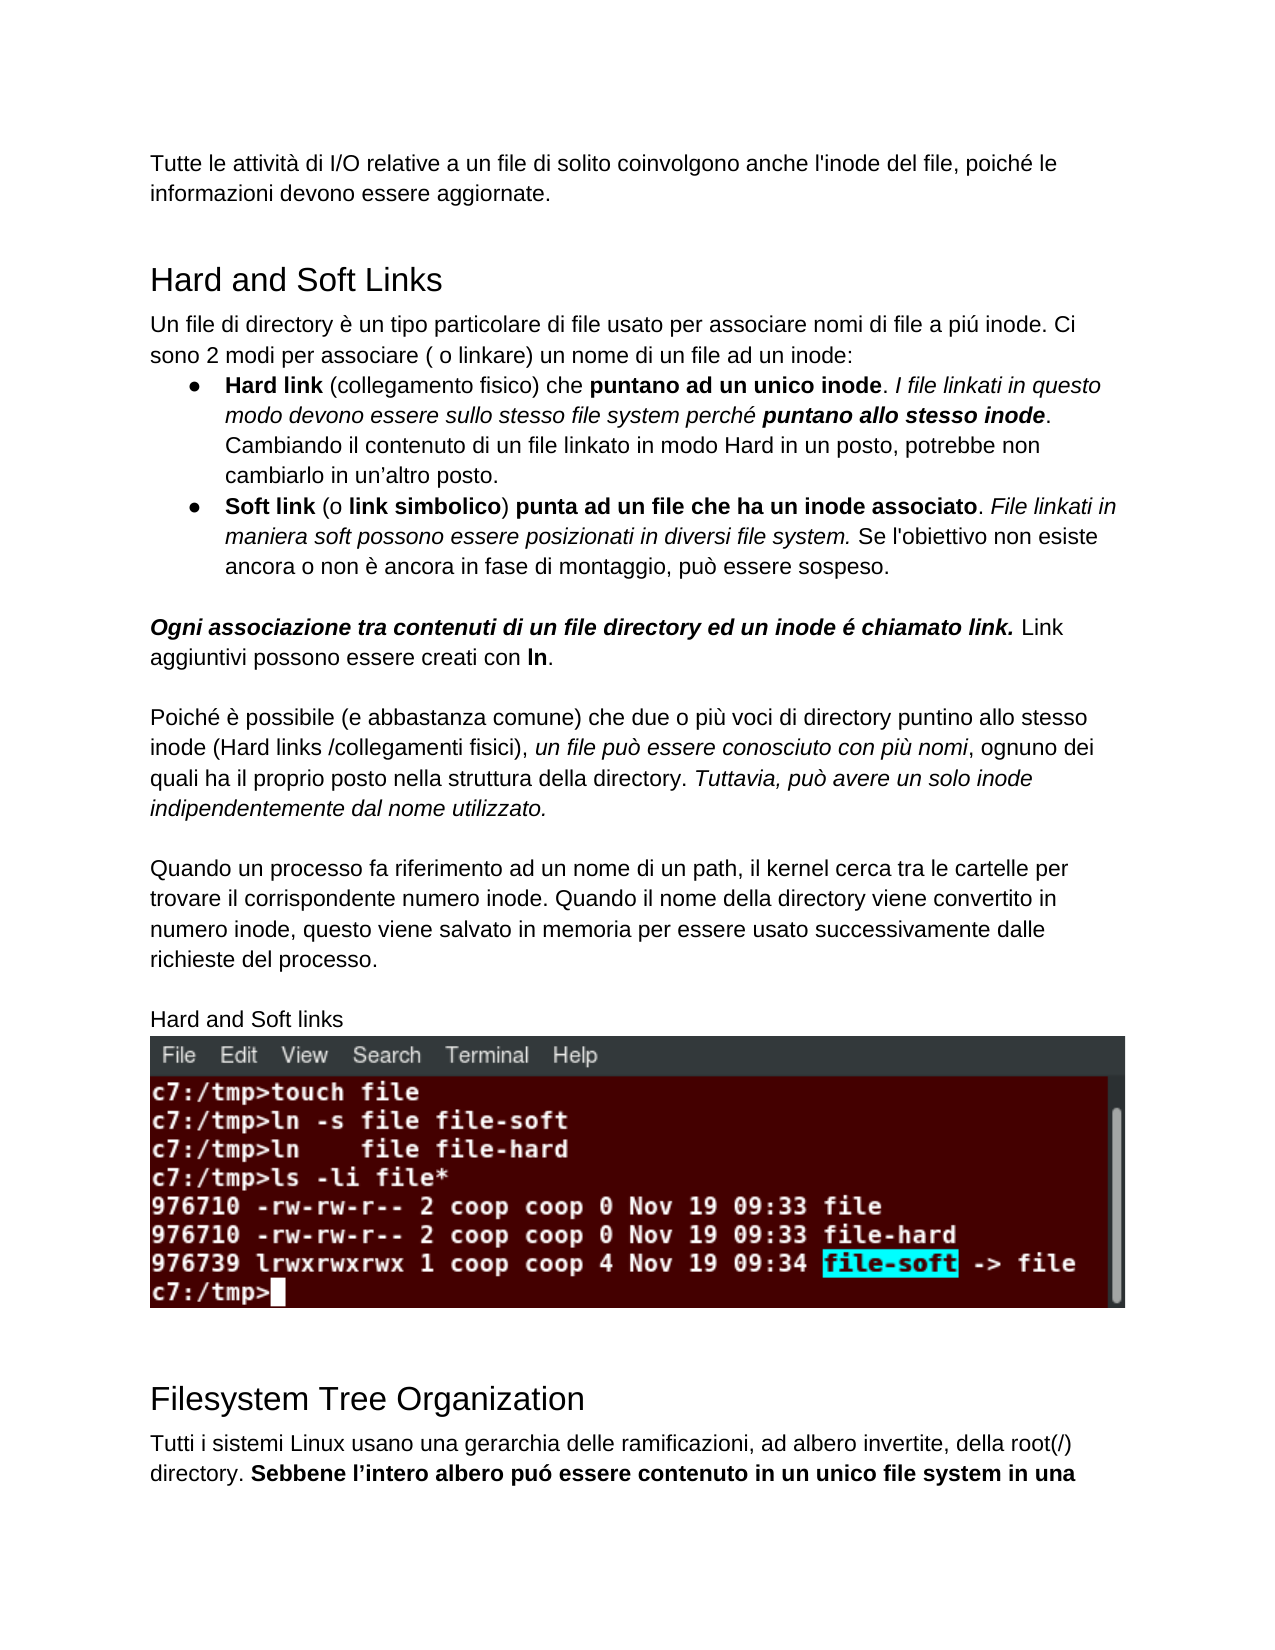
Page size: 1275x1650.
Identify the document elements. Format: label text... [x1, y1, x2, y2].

list Soft link (o link simbolico) punta ad un file che ha un inode associato. File linkati in maniera soft possono essere posizionati in diversi file system. Se l'obiettivo non esiste ancora o non è ancora in fase di montaggio, può essere sospeso. [187, 493, 1125, 579]
text Ogni associazione tra contenuti di un file directory ed un inode é chiamato link. Link aggiuntivi possono essere creati con ln. [150, 613, 1125, 670]
text Tutti i sistemi Linux usano una gerarchia delle ramificazioni, ad albero invertite, della root(/) directory. Sebbene l’intero albero puó essere contenuto in un unico file system in una [150, 1430, 1125, 1486]
text Poiché è possibile (e abbastanza comune) che due o più voci di directory puntino allo stesso inode (Hard links /collegamenti fisici), un file può essere conosciuto con più nomi, ognuno dei quali ha il proprio posto nella struttura della directory. Tuttavia, può avere un solo inode indipendentemente dal nome utilizzato. [150, 704, 1125, 821]
text Un file di directory è un tipo particolare di file usato per associare nomi di file a piú inode. Ci sono 2 modi per associare ( o linkare) un nome di un file ad un inode: [150, 311, 1125, 368]
list Hard link (collegamento fisico) che puntano ad un unico inode. I file linkati in questo modo devono essere sullo stesso file system perché puntano allo stesso inode. Cambiando il contenuto di un file linkato in modo Hard in un posto, potrebbe non cambiarlo in un’altro posto. [187, 372, 1125, 489]
subtitle Filesystem Tree Organization [150, 1379, 1125, 1417]
subtitle Hard and Soft Links [150, 260, 1125, 299]
text Hard and Soft links [150, 1006, 1125, 1032]
text Tutte le attività di I/O relative a un file di solito coinvolgono anche l'inode del file, poiché le informazioni devono essere aggiornate. [150, 150, 1125, 207]
picture [150, 1036, 1125, 1308]
text Quando un processo fa riferimento ad un nome di un path, il kernel cerca tra le cartelle per trovare il corrispondente numero inode. Quando il nome della directory viene convertito in numero inode, questo viene salvato in memoria per essere usato successivamente dalle richieste del processo. [150, 855, 1125, 972]
